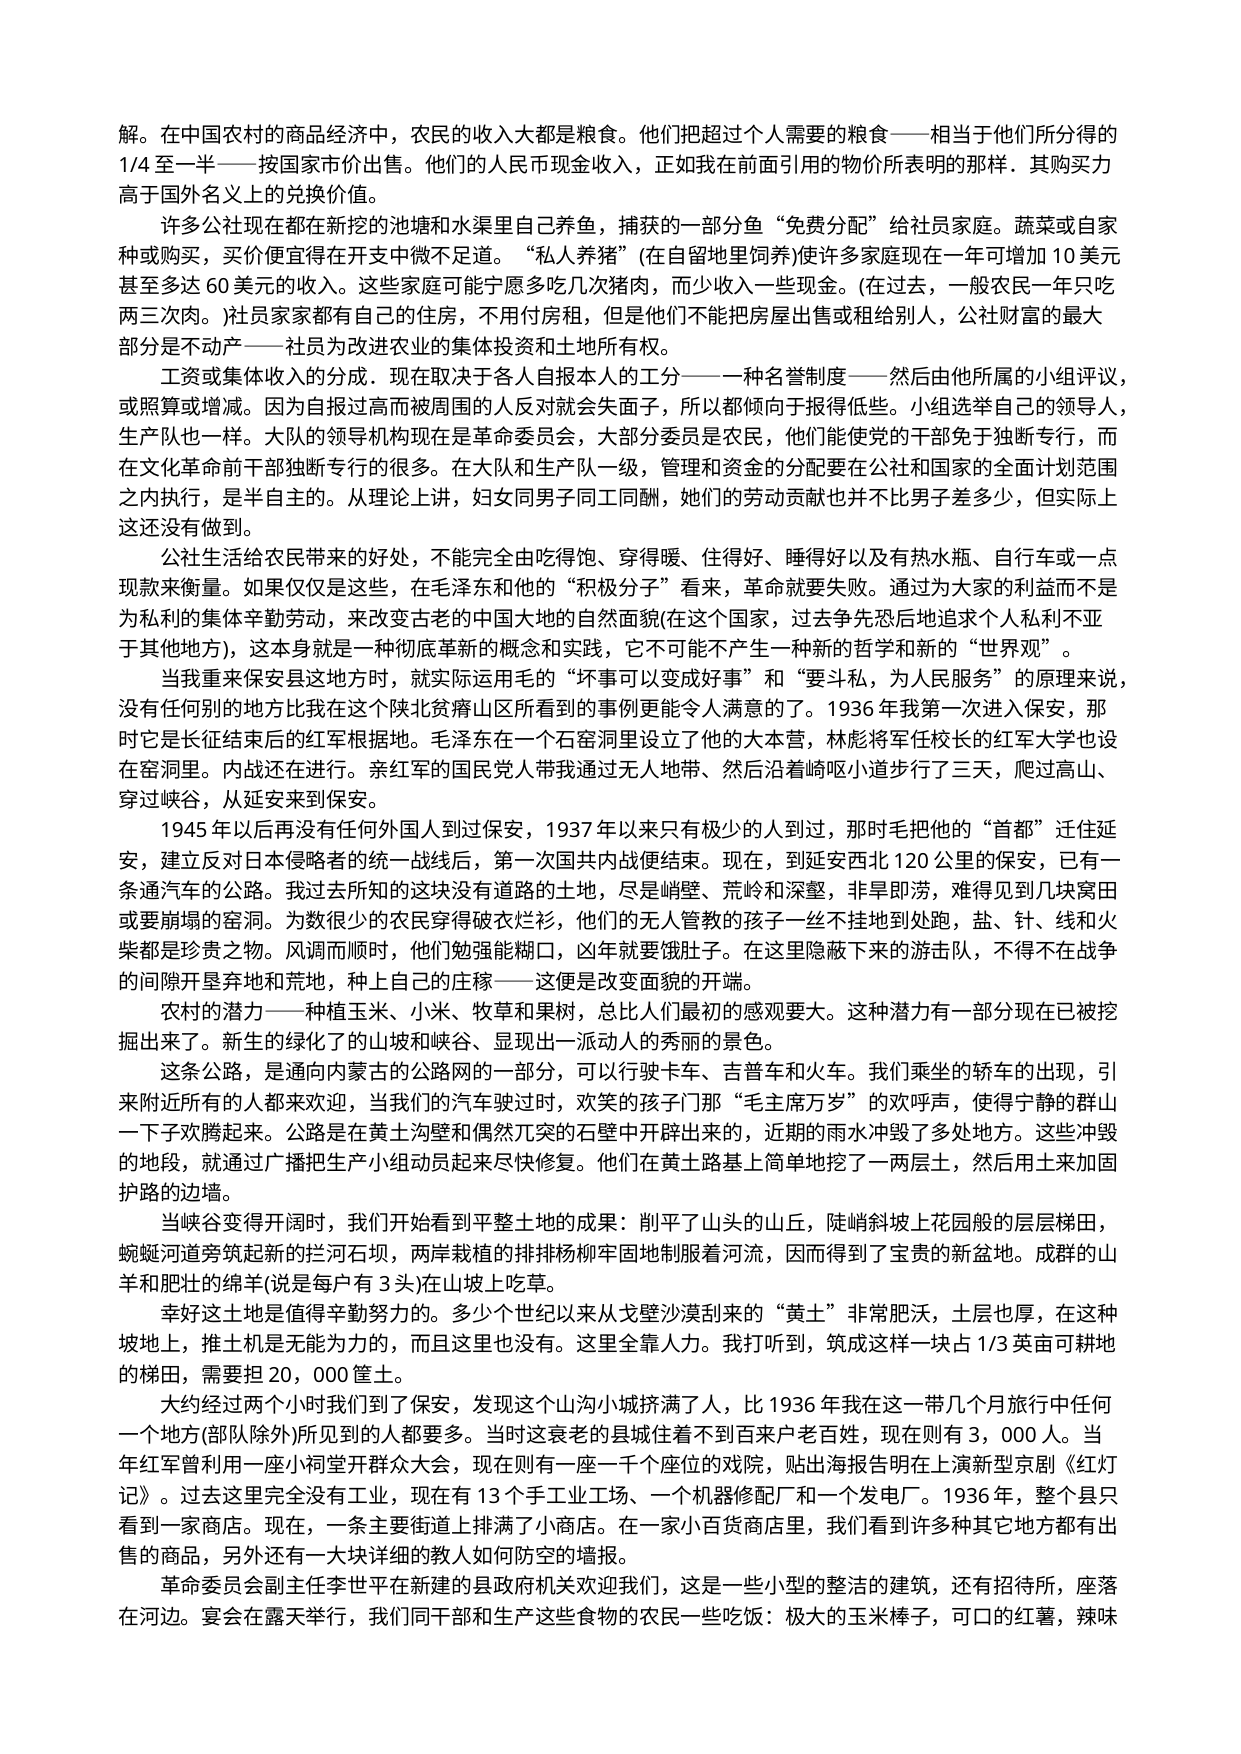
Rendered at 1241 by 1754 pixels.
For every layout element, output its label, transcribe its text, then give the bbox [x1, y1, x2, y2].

text 1945年以后再没有任何外国人到过保安，1937年以来只有极少的人到过，那时毛把他的“首都”迁住延安，建立反对日本侵略者的统一战线后，第一次国共内战便结束。现在，到延安西北120公里的保安，已有一条通汽车的公路。我过去所知的这块没有道路的土地，尽是峭壁、荒岭和深壑，非旱即涝，难得见到几块窝田或要崩塌的窑洞。为数很少的农民穿得破衣烂衫，他们的无人管教的孩子一丝不挂地到处跑，盐、针、线和火柴都是珍贵之物。风调而顺时，他们勉强能糊口，凶年就要饿肚子。在这里隐蔽下来的游击队，不得不在战争的间隙开垦弃地和荒地，种上自己的庄稼——这便是改变面貌的开端。 [118, 814, 1122, 995]
text 幸好这土地是值得辛勤努力的。多少个世纪以来从戈壁沙漠刮来的“黄土”非常肥沃，土层也厚，在这种坡地上，推土机是无能为力的，而且这里也没有。这里全靠人力。我打听到，筑成这样一块占1/3英亩可耕地的梯田，需要担20，000筐土。 [118, 1297, 1122, 1388]
text 工资或集体收入的分成．现在取决于各人自报本人的工分——一种名誉制度——然后由他所属的小组评议，或照算或增减。因为自报过高而被周围的人反对就会失面子，所以都倾向于报得低些。小组选举自己的领导人，生产队也一样。大队的领导机构现在是革命委员会，大部分委员是农民，他们能使党的干部免于独断专行，而在文化革命前干部独断专行的很多。在大队和生产队一级，管理和资金的分配要在公社和国家的全面计划范围之内执行，是半自主的。从理论上讲，妇女同男子同工同酬，她们的劳动贡献也并不比男子差多少，但实际上这还没有做到。 [118, 360, 1122, 541]
text 许多公社现在都在新挖的池塘和水渠里自己养鱼，捕获的一部分鱼“免费分配”给社员家庭。蔬菜或自家种或购买，买价便宜得在开支中微不足道。“私人养猪”(在自留地里饲养)使许多家庭现在一年可增加10美元甚至多达60美元的收入。这些家庭可能宁愿多吃几次猪肉，而少收入一些现金。(在过去，一般农民一年只吃两三次肉。)社员家家都有自己的住房，不用付房租，但是他们不能把房屋出售或租给别人，公社财富的最大部分是不动产——社员为改进农业的集体投资和土地所有权。 [118, 209, 1122, 360]
text 这条公路，是通向内蒙古的公路网的一部分，可以行驶卡车、吉普车和火车。我们乘坐的轿车的出现，引来附近所有的人都来欢迎，当我们的汽车驶过时，欢笑的孩子门那“毛主席万岁”的欢呼声，使得宁静的群山一下子欢腾起来。公路是在黄土沟壁和偶然兀突的石壁中开辟出来的，近期的雨水冲毁了多处地方。这些冲毁的地段，就通过广播把生产小组动员起来尽快修复。他们在黄土路基上简单地挖了一两层土，然后用土来加固护路的边墙。 [118, 1056, 1122, 1207]
text 公社生活给农民带来的好处，不能完全由吃得饱、穿得暖、住得好、睡得好以及有热水瓶、自行车或一点现款来衡量。如果仅仅是这些，在毛泽东和他的“积极分子”看来，革命就要失败。通过为大家的利益而不是为私利的集体辛勤劳动，来改变古老的中国大地的自然面貌(在这个国家，过去争先恐后地追求个人私利不亚于其他地方)，这本身就是一种彻底革新的概念和实践，它不可能不产生一种新的哲学和新的“世界观”。 [118, 541, 1122, 662]
text 革命委员会副主任李世平在新建的县政府机关欢迎我们，这是一些小型的整洁的建筑，还有招待所，座落在河边。宴会在露天举行，我们同干部和生产这些食物的农民一些吃饭：极大的玉米棒子，可口的红薯，辣味 [118, 1570, 1122, 1630]
text 当峡谷变得开阔时，我们开始看到平整土地的成果：削平了山头的山丘，陡峭斜坡上花园般的层层梯田，蜿蜒河道旁筑起新的拦河石坝，两岸栽植的排排杨柳牢固地制服着河流，因而得到了宝贵的新盆地。成群的山羊和肥壮的绵羊(说是每户有3头)在山坡上吃草。 [118, 1207, 1122, 1297]
text 农村的潜力——种植玉米、小米、牧草和果树，总比人们最初的感观要大。这种潜力有一部分现在已被挖掘出来了。新生的绿化了的山坡和峡谷、显现出一派动人的秀丽的景色。 [118, 995, 1122, 1056]
text 解。在中国农村的商品经济中，农民的收入大都是粮食。他们把超过个人需要的粮食——相当于他们所分得的1/4至一半——按国家市价出售。他们的人民币现金收入，正如我在前面引用的物价所表明的那样．其购买力高于国外名义上的兑换价值。 [118, 118, 1122, 209]
text 大约经过两个小时我们到了保安，发现这个山沟小城挤满了人，比1936年我在这一带几个月旅行中任何一个地方(部队除外)所见到的人都要多。当时这衰老的县城住着不到百来户老百姓，现在则有3，000人。当年红军曾利用一座小祠堂开群众大会，现在则有一座一千个座位的戏院，贴出海报告明在上演新型京剧《红灯记》。过去这里完全没有工业，现在有13个手工业工场、一个机器修配厂和一个发电厂。1936年，整个县只看到一家商店。现在，一条主要街道上排满了小商店。在一家小百货商店里，我们看到许多种其它地方都有出售的商品，另外还有一大块详细的教人如何防空的墙报。 [118, 1388, 1122, 1570]
text 当我重来保安县这地方时，就实际运用毛的“坏事可以变成好事”和“要斗私，为人民服务”的原理来说，没有任何别的地方比我在这个陕北贫瘠山区所看到的事例更能令人满意的了。1936年我第一次进入保安，那时它是长征结束后的红军根据地。毛泽东在一个石窑洞里设立了他的大本营，林彪将军任校长的红军大学也设在窑洞里。内战还在进行。亲红军的国民党人带我通过无人地带、然后沿着崎呕小道步行了三天，爬过高山、穿过峡谷，从延安来到保安。 [118, 662, 1122, 814]
